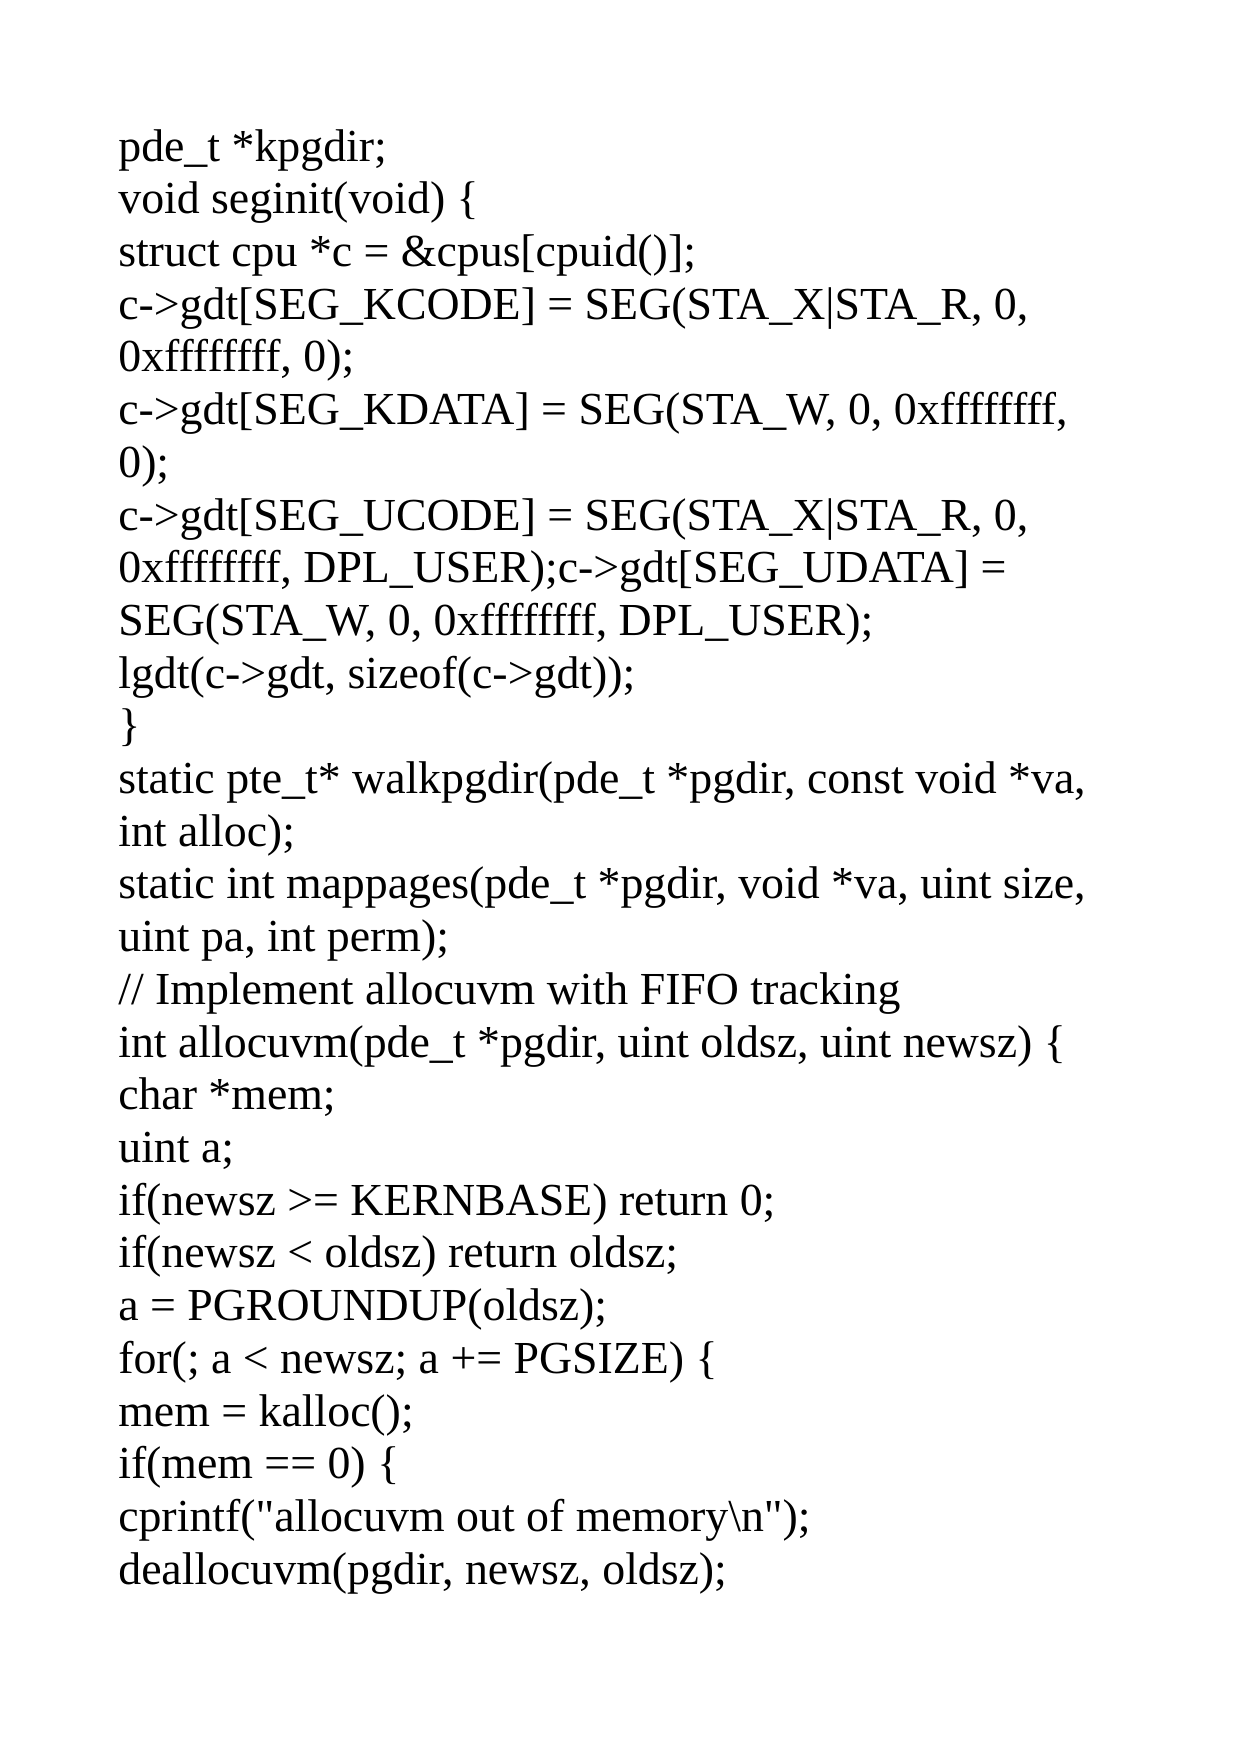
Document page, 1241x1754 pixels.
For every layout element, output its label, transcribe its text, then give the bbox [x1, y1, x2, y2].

text if(newsz < oldsz) return oldsz; [118, 1225, 1122, 1278]
text deallocuvm(pgdir, newsz, oldsz); [118, 1541, 1122, 1594]
text uint a; [118, 1119, 1122, 1172]
text a = PGROUNDUP(oldsz); [118, 1278, 1122, 1330]
text c->gdt[SEG_KCODE] = SEG(STA_X|STA_R, 0, 0xffffffff, 0); [118, 276, 1122, 382]
text static int mappages(pde_t *pgdir, void *va, uint size, uint pa, int perm); [118, 856, 1122, 961]
text mem = kalloc(); [118, 1383, 1122, 1436]
text cprintf("allocuvm out of memory\n"); [118, 1488, 1122, 1541]
text c->gdt[SEG_UCODE] = SEG(STA_X|STA_R, 0, 0xffffffff, DPL_USER);c->gdt[SEG_UDATA] = SEG(STA_W, 0, 0xffffffff, DPL_USER); [118, 487, 1122, 645]
text for(; a < newsz; a += PGSIZE) { [118, 1330, 1122, 1383]
text if(newsz >= KERNBASE) return 0; [118, 1172, 1122, 1225]
text char *mem; [118, 1067, 1122, 1119]
text struct cpu *c = &cpus[cpuid()]; [118, 223, 1122, 276]
text pde_t *kpgdir; [118, 118, 1122, 171]
text if(mem == 0) { [118, 1436, 1122, 1488]
text // Implement allocuvm with FIFO tracking [118, 961, 1122, 1014]
text int allocuvm(pde_t *pgdir, uint oldsz, uint newsz) { [118, 1014, 1122, 1067]
text static pte_t* walkpgdir(pde_t *pgdir, const void *va, int alloc); [118, 751, 1122, 856]
text lgdt(c->gdt, sizeof(c->gdt)); [118, 645, 1122, 698]
text void seginit(void) { [118, 171, 1122, 223]
text c->gdt[SEG_KDATA] = SEG(STA_W, 0, 0xffffffff, 0); [118, 382, 1122, 487]
text } [118, 698, 1122, 751]
